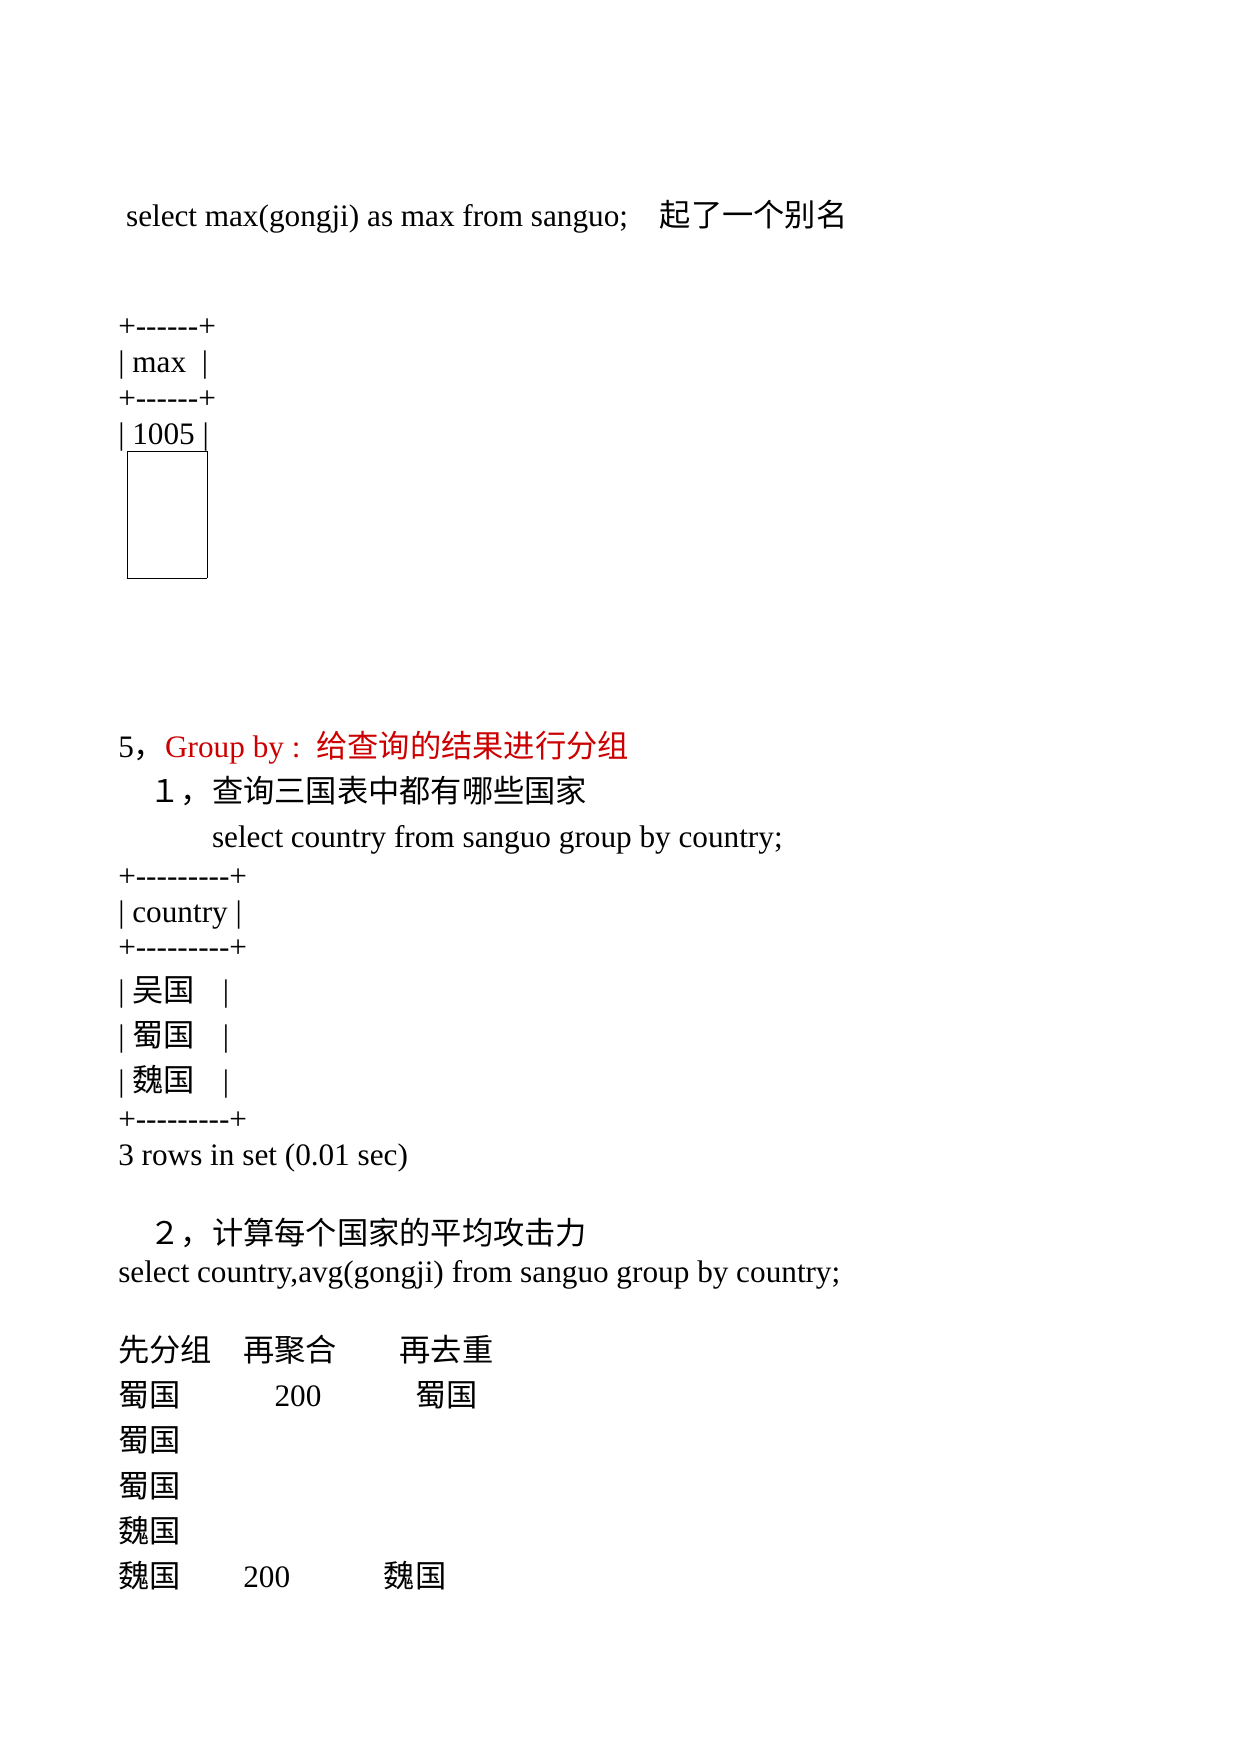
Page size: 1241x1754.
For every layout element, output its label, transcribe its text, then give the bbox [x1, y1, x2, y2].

text +------+ [118, 307, 1122, 343]
table_header [128, 452, 207, 577]
text 5，Group by : 给查询的结果进行分组 [118, 721, 1122, 766]
text １，查询三国表中都有哪些国家 [118, 766, 1122, 812]
text ２，计算每个国家的平均攻击力 [118, 1208, 1122, 1253]
text | max | [118, 343, 1122, 379]
text 蜀国 [118, 1461, 1122, 1506]
text select country,avg(gongji) from sanguo group by country; [118, 1253, 1122, 1289]
text +---------+ [118, 929, 1122, 965]
text +---------+ [118, 1100, 1122, 1136]
text | 1005 | [118, 415, 1122, 451]
text | 魏国 | [118, 1055, 1122, 1100]
text | 吴国 | [118, 965, 1122, 1010]
text 魏国 200 魏国 [118, 1551, 1122, 1596]
text | 蜀国 | [118, 1010, 1122, 1055]
text 蜀国 [118, 1416, 1122, 1461]
text +------+ [118, 379, 1122, 415]
text 3 rows in set (0.01 sec) [118, 1136, 1122, 1172]
text 魏国 [118, 1506, 1122, 1551]
text select country from sanguo group by country; [118, 812, 1122, 857]
text | country | [118, 893, 1122, 929]
text +---------+ [118, 857, 1122, 893]
text 先分组 再聚合 再去重 [118, 1325, 1122, 1370]
text 蜀国 200 蜀国 [118, 1370, 1122, 1416]
text select max(gongji) as max from sanguo; 起了一个别名 [118, 190, 1122, 235]
